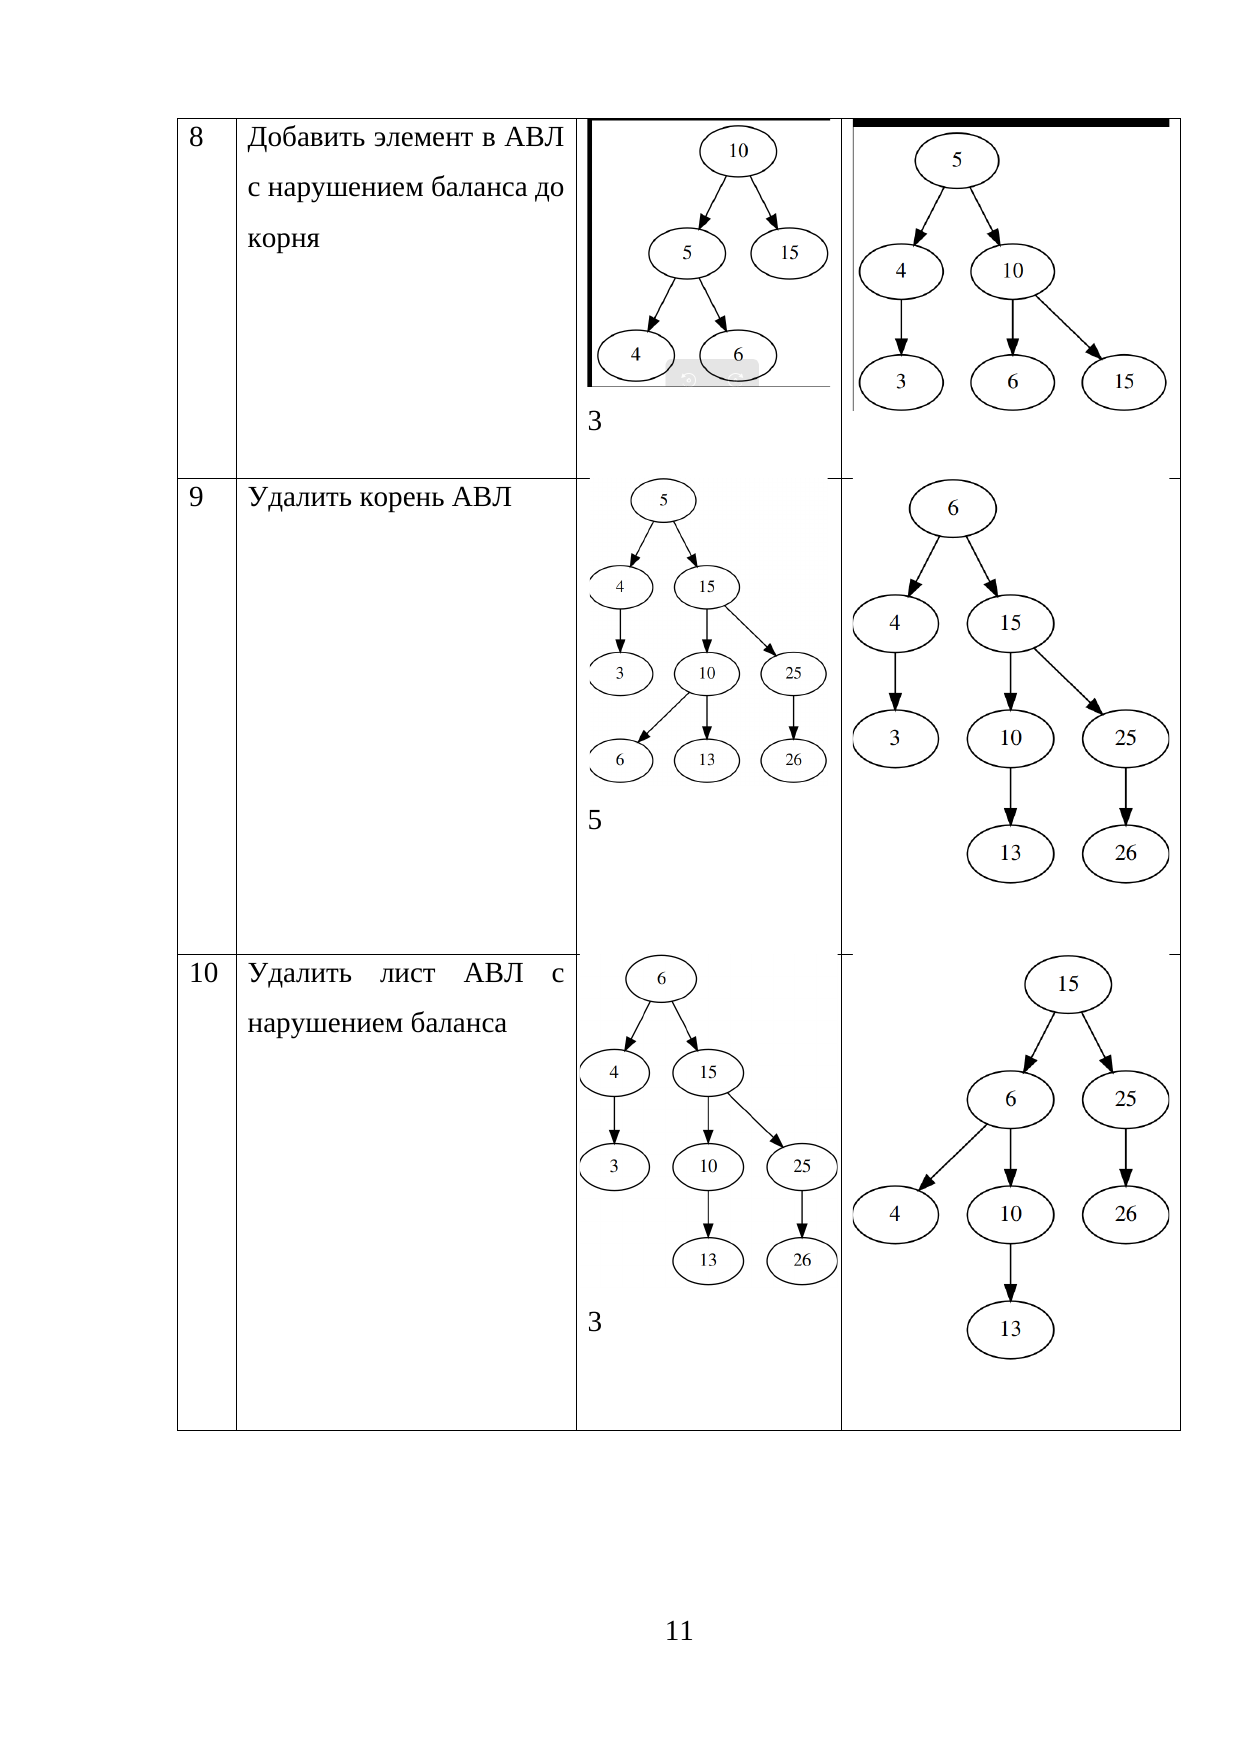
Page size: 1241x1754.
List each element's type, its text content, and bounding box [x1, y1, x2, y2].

table_cell 10 [178, 955, 236, 1430]
table_cell 3 [577, 119, 841, 478]
picture [852, 954, 1170, 1363]
table_cell 5 [577, 479, 841, 954]
table_cell 8 [178, 119, 236, 478]
table_cell 9 [178, 479, 236, 954]
picture [852, 478, 1170, 887]
table_cell Удалить корень АВЛ [237, 479, 576, 954]
table_cell Удалить лист АВЛ с нарушением баланса [237, 955, 576, 1430]
table_cell Добавить элемент в АВЛ с нарушением баланса до корня [237, 119, 576, 478]
table_cell [842, 479, 1180, 954]
picture [589, 478, 828, 786]
picture [587, 119, 831, 387]
table_cell 3 [577, 955, 841, 1430]
table_cell [842, 955, 1180, 1430]
picture [579, 954, 838, 1288]
picture [852, 119, 1170, 411]
table_cell [842, 119, 1180, 478]
